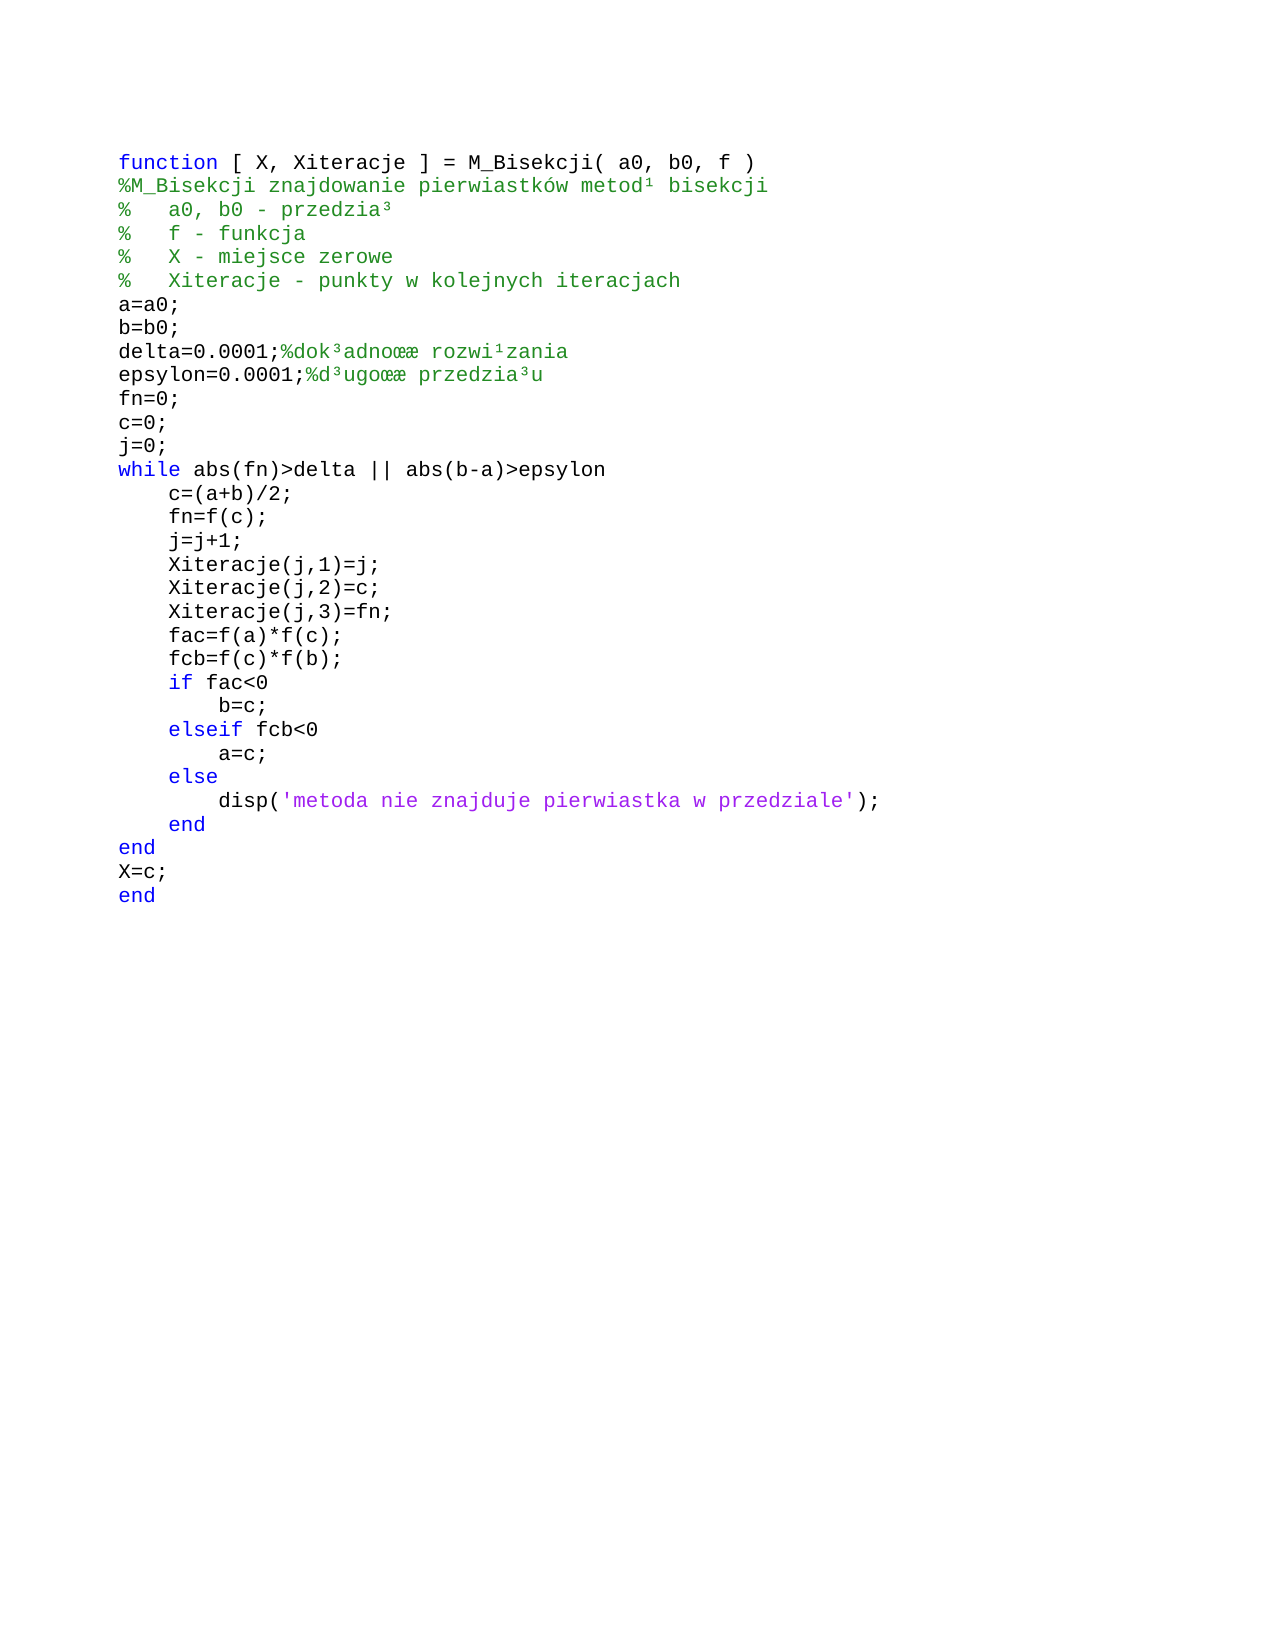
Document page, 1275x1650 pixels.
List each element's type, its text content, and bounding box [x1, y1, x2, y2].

text while abs(fn)>delta || abs(b-a)>epsylon [118, 459, 1157, 483]
text a=a0; [118, 293, 1157, 317]
text end [118, 885, 1157, 908]
text elseif fcb<0 [118, 719, 1157, 743]
text Xiteracje(j,2)=c; [118, 577, 1157, 601]
text % f - funkcja [118, 223, 1157, 246]
text fn=f(c); [118, 506, 1157, 530]
text Xiteracje(j,3)=fn; [118, 601, 1157, 624]
text fcb=f(c)*f(b); [118, 648, 1157, 672]
text fn=0; [118, 388, 1157, 412]
text Xiteracje(j,1)=j; [118, 554, 1157, 577]
text % a0, b0 - przedzia³ [118, 199, 1157, 223]
text end [118, 837, 1157, 861]
text j=0; [118, 435, 1157, 459]
text c=0; [118, 412, 1157, 435]
text disp('metoda nie znajduje pierwiastka w przedziale'); [118, 790, 1157, 814]
text b=b0; [118, 317, 1157, 341]
text fac=f(a)*f(c); [118, 624, 1157, 648]
text %M_Bisekcji znajdowanie pierwiastków metod¹ bisekcji [118, 175, 1157, 199]
text delta=0.0001;%dok³adnoœæ rozwi¹zania [118, 341, 1157, 364]
text if fac<0 [118, 672, 1157, 696]
text X=c; [118, 861, 1157, 885]
text end [118, 814, 1157, 837]
text epsylon=0.0001;%d³ugoœæ przedzia³u [118, 364, 1157, 388]
text j=j+1; [118, 530, 1157, 554]
text c=(a+b)/2; [118, 483, 1157, 506]
text a=c; [118, 743, 1157, 766]
text else [118, 766, 1157, 790]
text % X - miejsce zerowe [118, 246, 1157, 270]
text % Xiteracje - punkty w kolejnych iteracjach [118, 270, 1157, 293]
text b=c; [118, 696, 1157, 719]
text function [ X, Xiteracje ] = M_Bisekcji( a0, b0, f ) [118, 152, 1157, 175]
